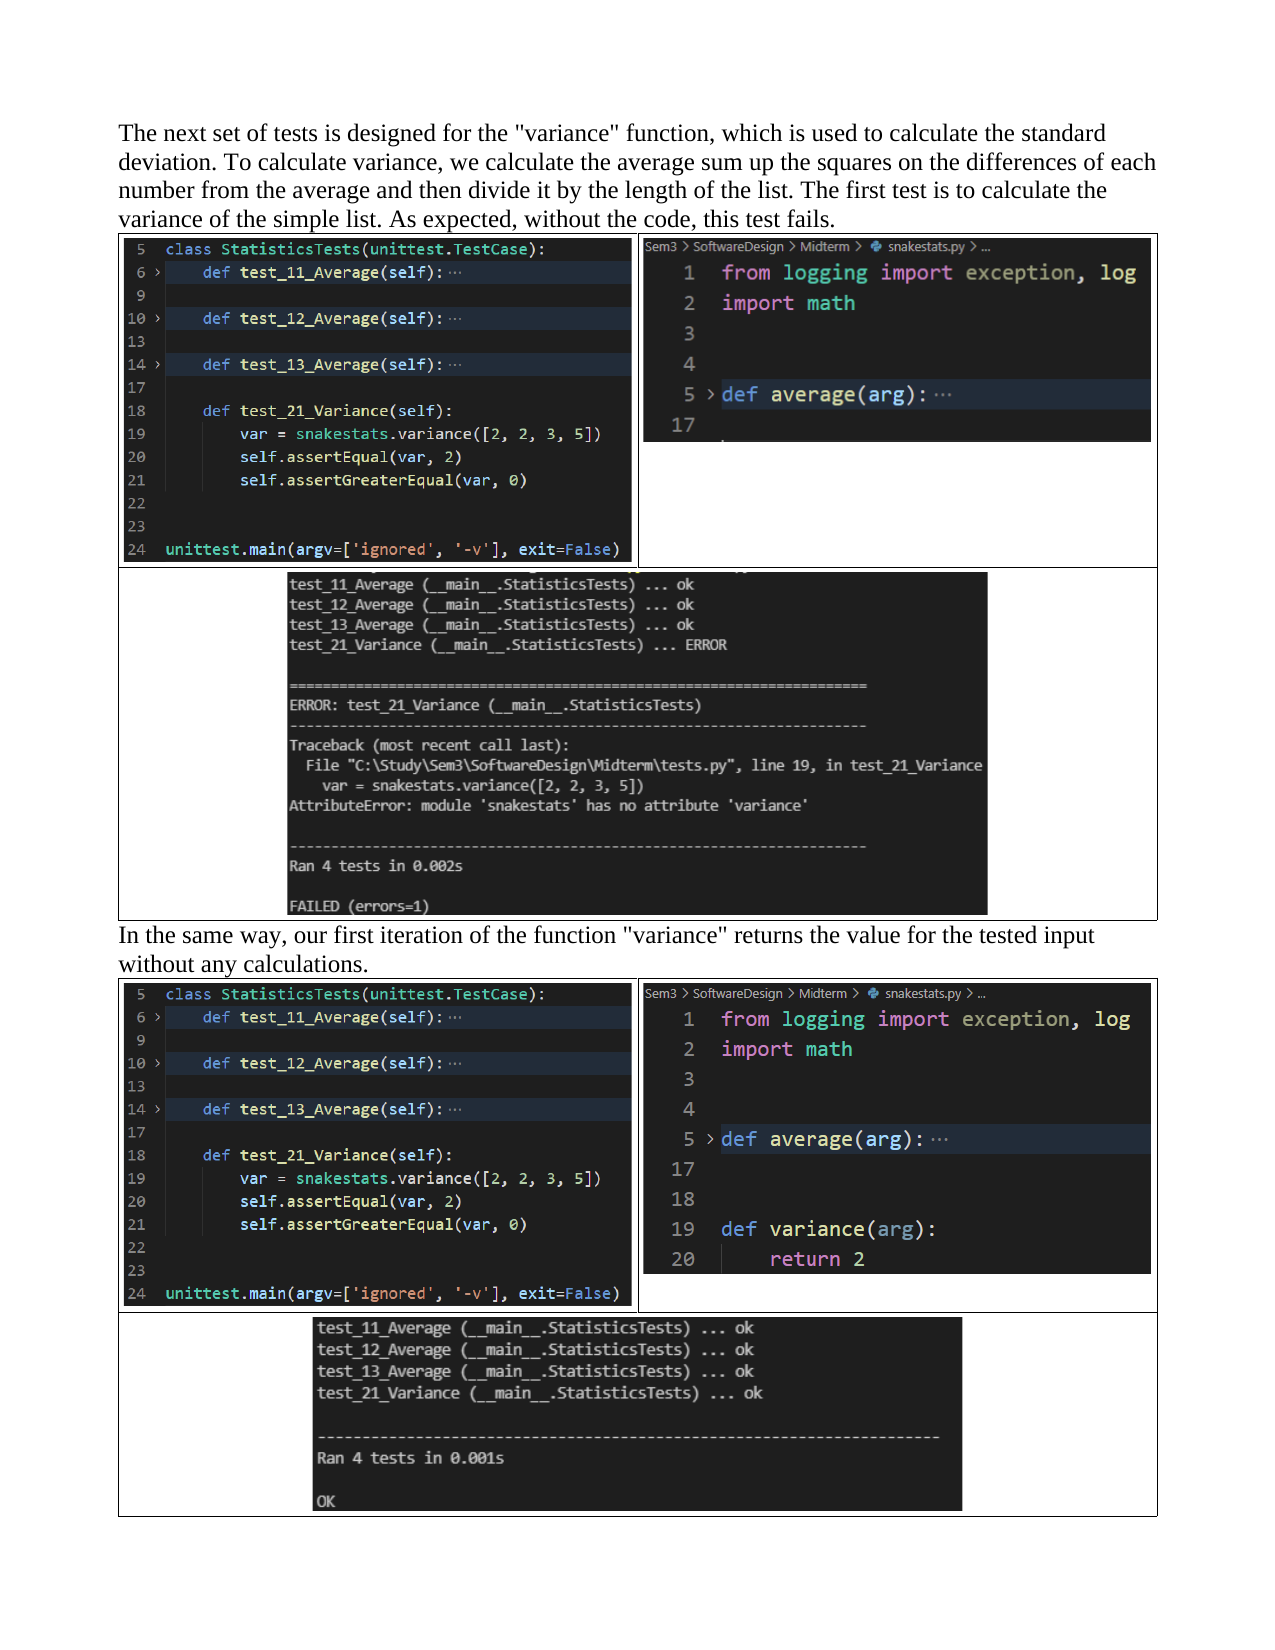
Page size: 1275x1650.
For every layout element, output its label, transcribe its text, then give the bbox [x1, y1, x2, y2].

table_header [119, 234, 637, 567]
picture [287, 572, 988, 915]
text In the same way, our first iteration of the function "variance" returns the value for the tested input without any calculations. [118, 921, 1157, 978]
picture [643, 238, 1151, 442]
picture [312, 1317, 963, 1511]
table_header [639, 979, 1157, 1312]
text The next set of tests is designed for the "variance" function, which is used to calculate the standard deviation. To calculate variance, we calculate the average sum up the squares on the differences of each number from the average and then divide it by the length of the list. The first test is to calculate the variance of the simple list. As expected, without the code, this test fails. [118, 118, 1157, 233]
table_cell [119, 1313, 1157, 1516]
picture [123, 983, 632, 1306]
table_header [639, 234, 1157, 567]
picture [123, 238, 632, 562]
picture [643, 983, 1151, 1274]
table_cell [119, 568, 1157, 920]
table_header [119, 979, 637, 1312]
